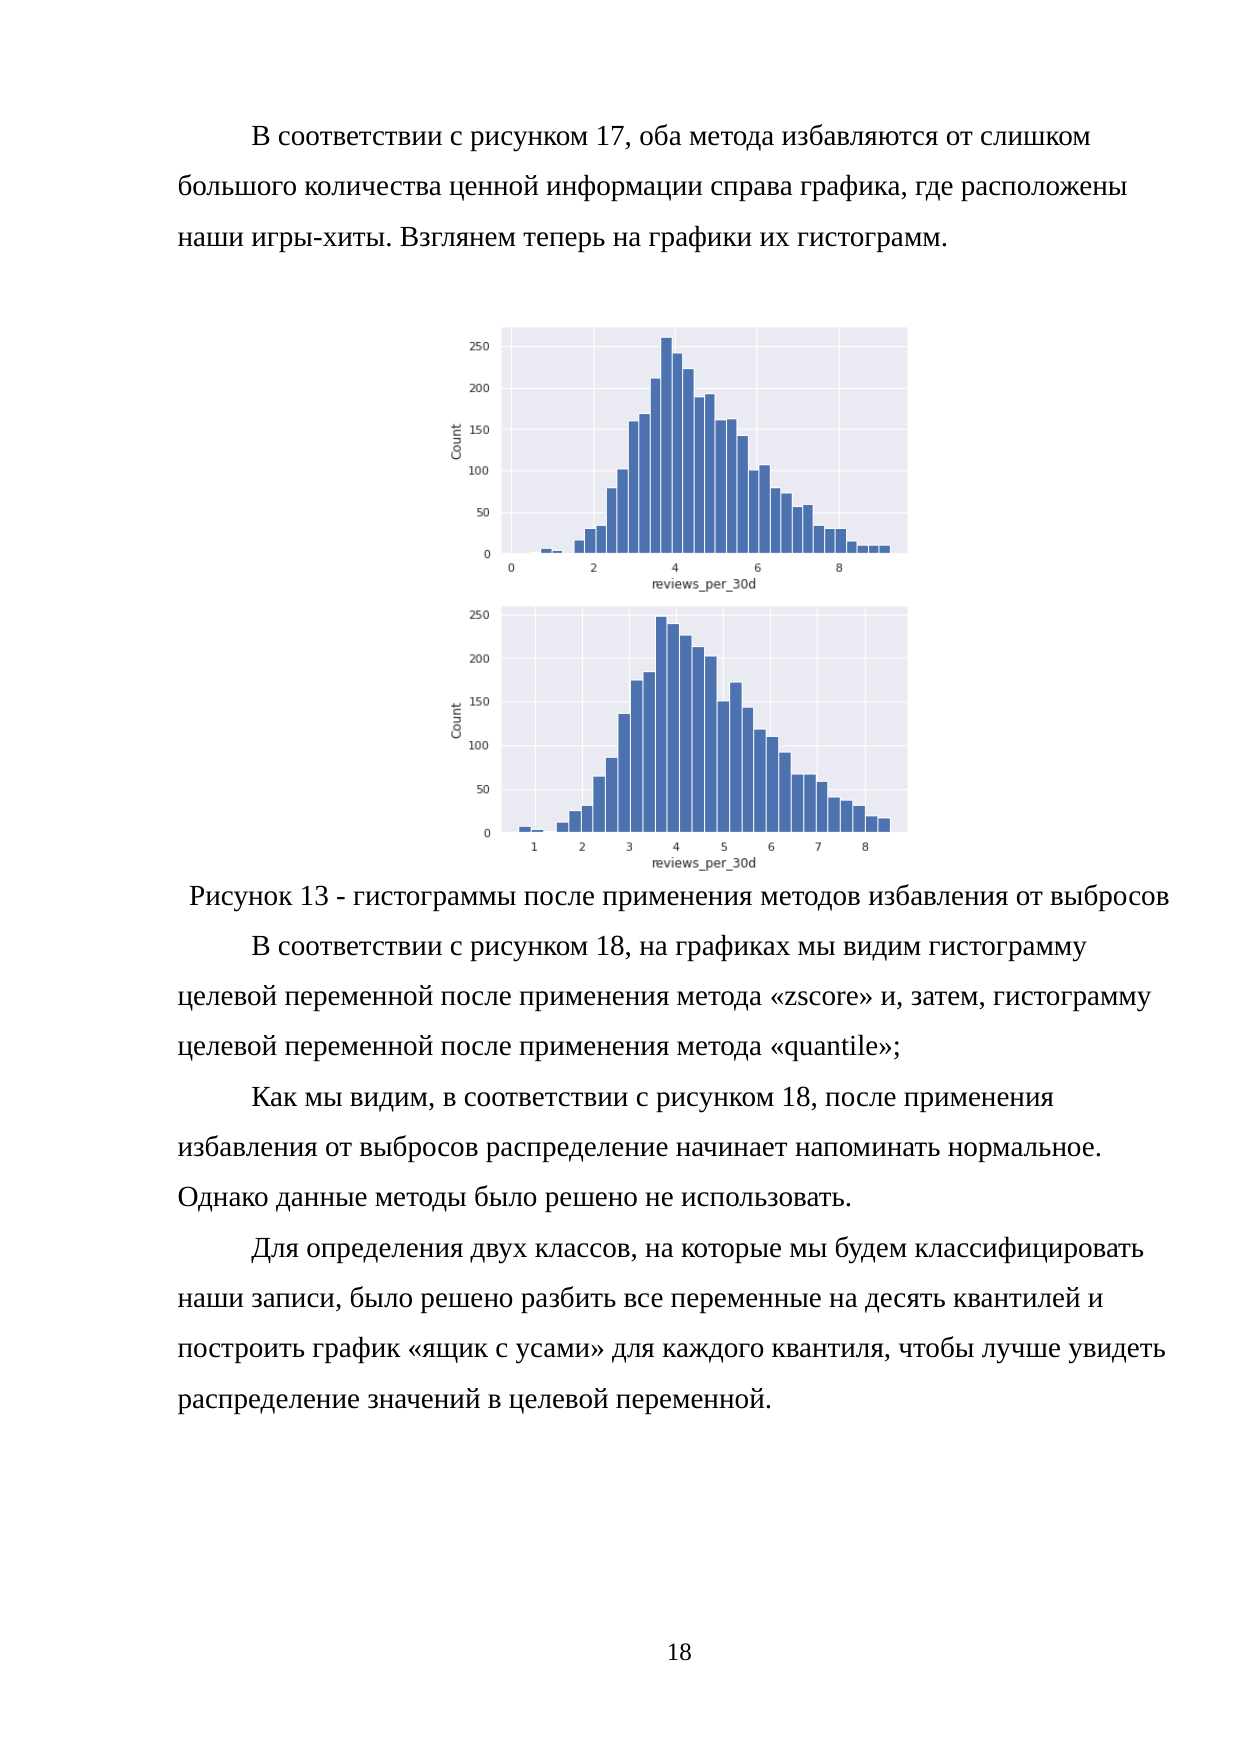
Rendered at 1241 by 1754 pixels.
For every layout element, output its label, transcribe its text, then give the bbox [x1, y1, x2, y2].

text Рисунок 13 - гистограммы после применения методов избавления от выбросов [177, 319, 1181, 911]
picture [443, 319, 915, 878]
text Как мы видим, в соответствии с рисунком 18, после применения избавления от выбросов распределение начинает напоминать нормальное. Однако данные методы было решено не использовать. [177, 1079, 1181, 1213]
text В соответствии с рисунком 18, на графиках мы видим гистограмму целевой переменной после применения метода «zscore» и, затем, гистограмму целевой переменной после применения метода «quantile»; [177, 928, 1181, 1062]
text В соответствии с рисунком 17, оба метода избавляются от слишком большого количества ценной информации справа графика, где расположены наши игры-хиты. Взглянем теперь на графики их гистограмм. [177, 118, 1181, 252]
text Для определения двух классов, на которые мы будем классифицировать наши записи, было решено разбить все переменные на десять квантилей и построить график «ящик с усами» для каждого квантиля, чтобы лучше увидеть распределение значений в целевой переменной. [177, 1230, 1181, 1414]
